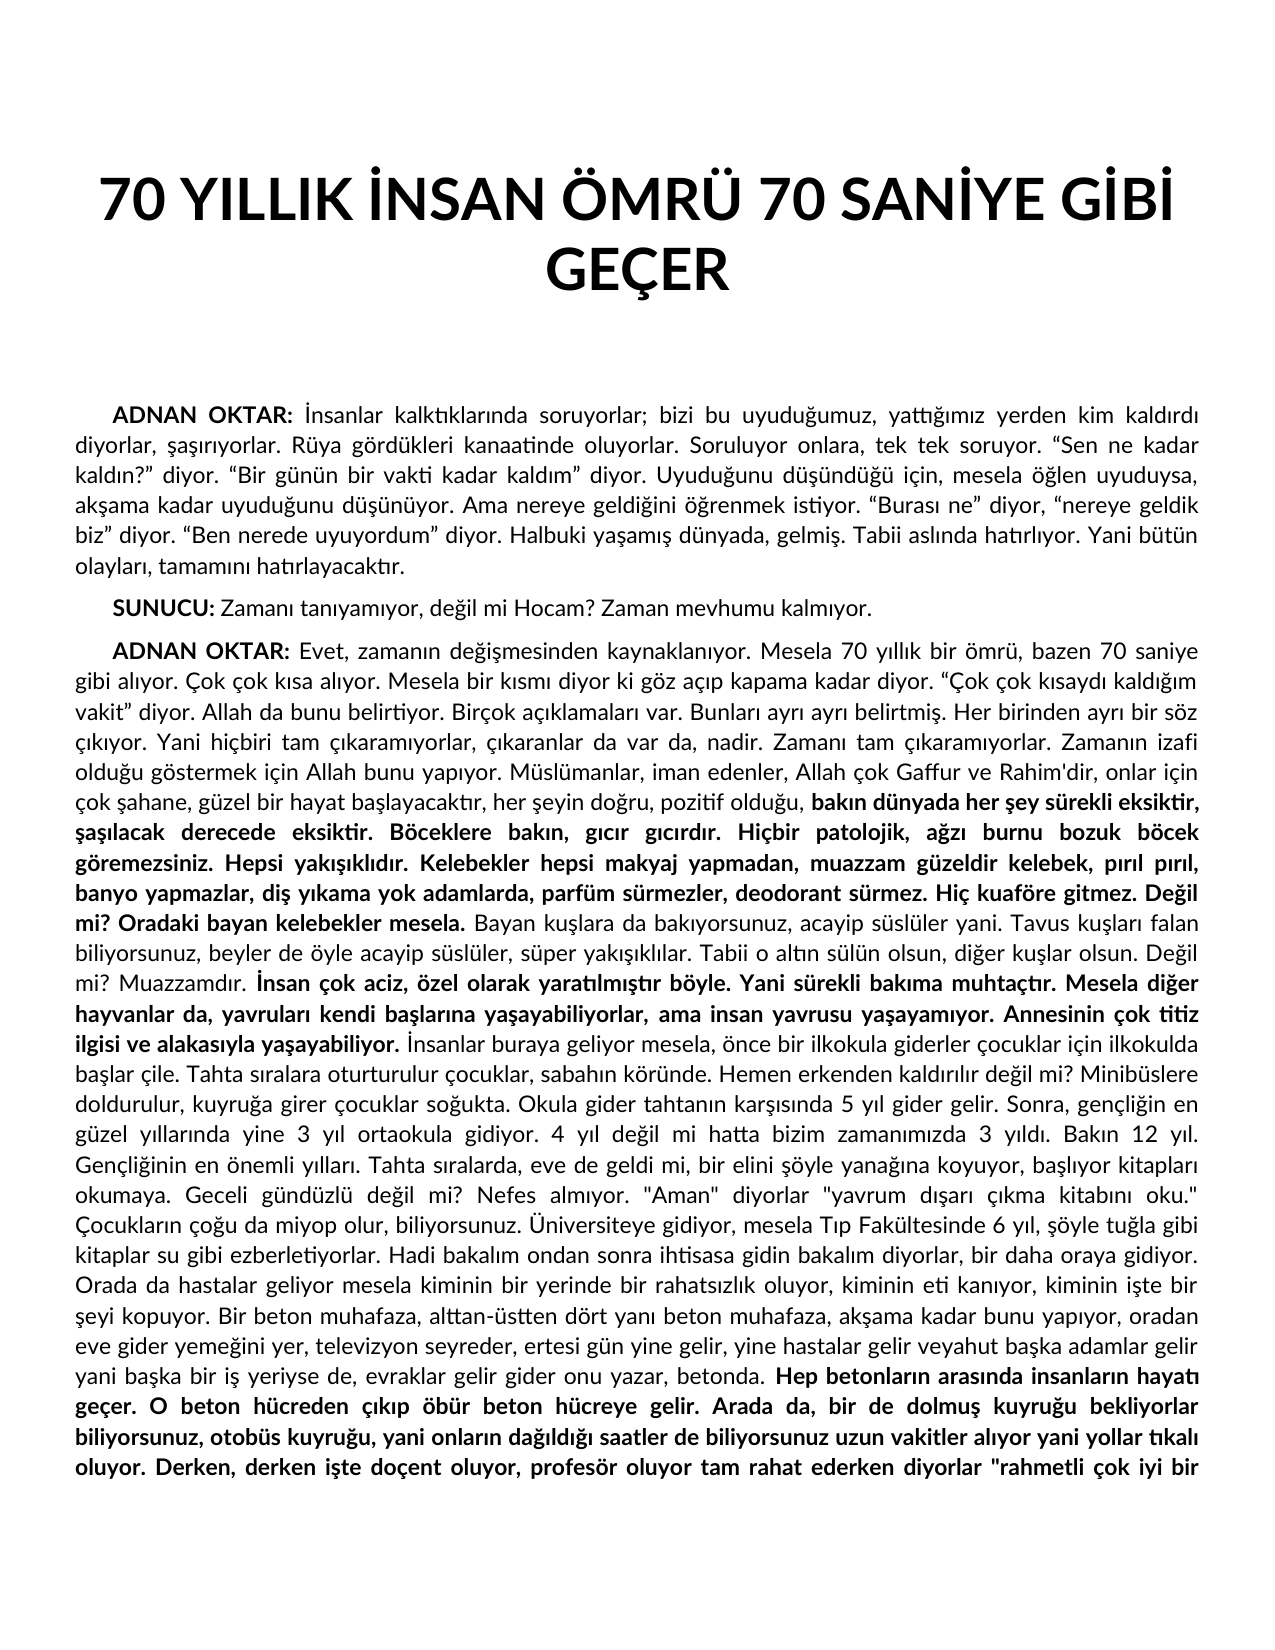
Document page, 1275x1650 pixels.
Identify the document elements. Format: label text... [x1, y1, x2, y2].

subtitle 70 YILLIK İNSAN ÖMRÜ 70 SANİYE GİBİ GEÇER [75, 162, 1200, 302]
text ADNAN OKTAR: Evet, zamanın değişmesinden kaynaklanıyor. Mesela 70 yıllık bir ömrü, bazen 70 saniye gibi alıyor. Çok çok kısa alıyor. Mesela bir kısmı diyor ki göz açıp kapama kadar diyor. “Çok çok kısaydı kaldığım vakit” diyor. Allah da bunu belirtiyor. Birçok açıklamaları var. Bunları ayrı ayrı belirtmiş. Her birinden ayrı bir söz çıkıyor. Yani hiçbiri tam çıkaramıyorlar, çıkaranlar da var da, nadir. Zamanı tam çıkaramıyorlar. Zamanın izafi olduğu göstermek için Allah bunu yapıyor. Müslümanlar, iman edenler, Allah çok Gaffur ve Rahim'dir, onlar için çok şahane, güzel bir hayat başlayacaktır, her şeyin doğru, pozitif olduğu, bakın dünyada her şey sürekli eksiktir, şaşılacak derecede eksiktir. Böceklere bakın, gıcır gıcırdır. Hiçbir patolojik, ağzı burnu bozuk böcek göremezsiniz. Hepsi yakışıklıdır. Kelebekler hepsi makyaj yapmadan, muazzam güzeldir kelebek, pırıl pırıl, banyo yapmazlar, diş yıkama yok adamlarda, parfüm sürmezler, deodorant sürmez. Hiç kuaföre gitmez. Değil mi? Oradaki bayan kelebekler mesela. Bayan kuşlara da bakıyorsunuz, acayip süslüler yani. Tavus kuşları falan biliyorsunuz, beyler de öyle acayip süslüler, süper yakışıklılar. Tabii o altın sülün olsun, diğer kuşlar olsun. Değil mi? Muazzamdır. İnsan çok aciz, özel olarak yaratılmıştır böyle. Yani sürekli bakıma muhtaçtır. Mesela diğer hayvanlar da, yavruları kendi başlarına yaşayabiliyorlar, ama insan yavrusu yaşayamıyor. Annesinin çok titiz ilgisi ve alakasıyla yaşayabiliyor. İnsanlar buraya geliyor mesela, önce bir ilkokula giderler çocuklar için ilkokulda başlar çile. Tahta sıralara oturturulur çocuklar, sabahın köründe. Hemen erkenden kaldırılır değil mi? Minibüslere doldurulur, kuyruğa girer çocuklar soğukta. Okula gider tahtanın karşısında 5 yıl gider gelir. Sonra, gençliğin en güzel yıllarında yine 3 yıl ortaokula gidiyor. 4 yıl değil mi hatta bizim zamanımızda 3 yıldı. Bakın 12 yıl. Gençliğinin en önemli yılları. Tahta sıralarda, eve de geldi mi, bir elini şöyle yanağına koyuyor, başlıyor kitapları okumaya. Geceli gündüzlü değil mi? Nefes almıyor. "Aman" diyorlar "yavrum dışarı çıkma kitabını oku." Çocukların çoğu da miyop olur, biliyorsunuz. Üniversiteye gidiyor, mesela Tıp Fakültesinde 6 yıl, şöyle tuğla gibi kitaplar su gibi ezberletiyorlar. Hadi bakalım ondan sonra ihtisasa gidin bakalım diyorlar, bir daha oraya gidiyor. Orada da hastalar geliyor mesela kiminin bir yerinde bir rahatsızlık oluyor, kiminin eti kanıyor, kiminin işte bir şeyi kopuyor. Bir beton muhafaza, alttan-üstten dört yanı beton muhafaza, akşama kadar bunu yapıyor, oradan eve gider yemeğini yer, televizyon seyreder, ertesi gün yine gelir, yine hastalar gelir veyahut başka adamlar gelir yani başka bir iş yeriyse de, evraklar gelir gider onu yazar, betonda. Hep betonların arasında insanların hayatı geçer. O beton hücreden çıkıp öbür beton hücreye gelir. Arada da, bir de dolmuş kuyruğu bekliyorlar biliyorsunuz, otobüs kuyruğu, yani onların dağıldığı saatler de biliyorsunuz uzun vakitler alıyor yani yollar tıkalı oluyor. Derken, derken işte doçent oluyor, profesör oluyor tam rahat ederken diyorlar "rahmetli çok iyi bir [75, 637, 1200, 1480]
text SUNUCU: Zamanı tanıyamıyor, değil mi Hocam? Zaman mevhumu kalmıyor. [75, 594, 1200, 622]
text ADNAN OKTAR: İnsanlar kalktıklarında soruyorlar; bizi bu uyuduğumuz, yattığımız yerden kim kaldırdı diyorlar, şaşırıyorlar. Rüya gördükleri kanaatinde oluyorlar. Soruluyor onlara, tek tek soruyor. “Sen ne kadar kaldın?” diyor. “Bir günün bir vakti kadar kaldım” diyor. Uyuduğunu düşündüğü için, mesela öğlen uyuduysa, akşama kadar uyuduğunu düşünüyor. Ama nereye geldiğini öğrenmek istiyor. “Burası ne” diyor, “nereye geldik biz” diyor. “Ben nerede uyuyordum” diyor. Halbuki yaşamış dünyada, gelmiş. Tabii aslında hatırlıyor. Yani bütün olayları, tamamını hatırlayacaktır. [75, 400, 1200, 579]
